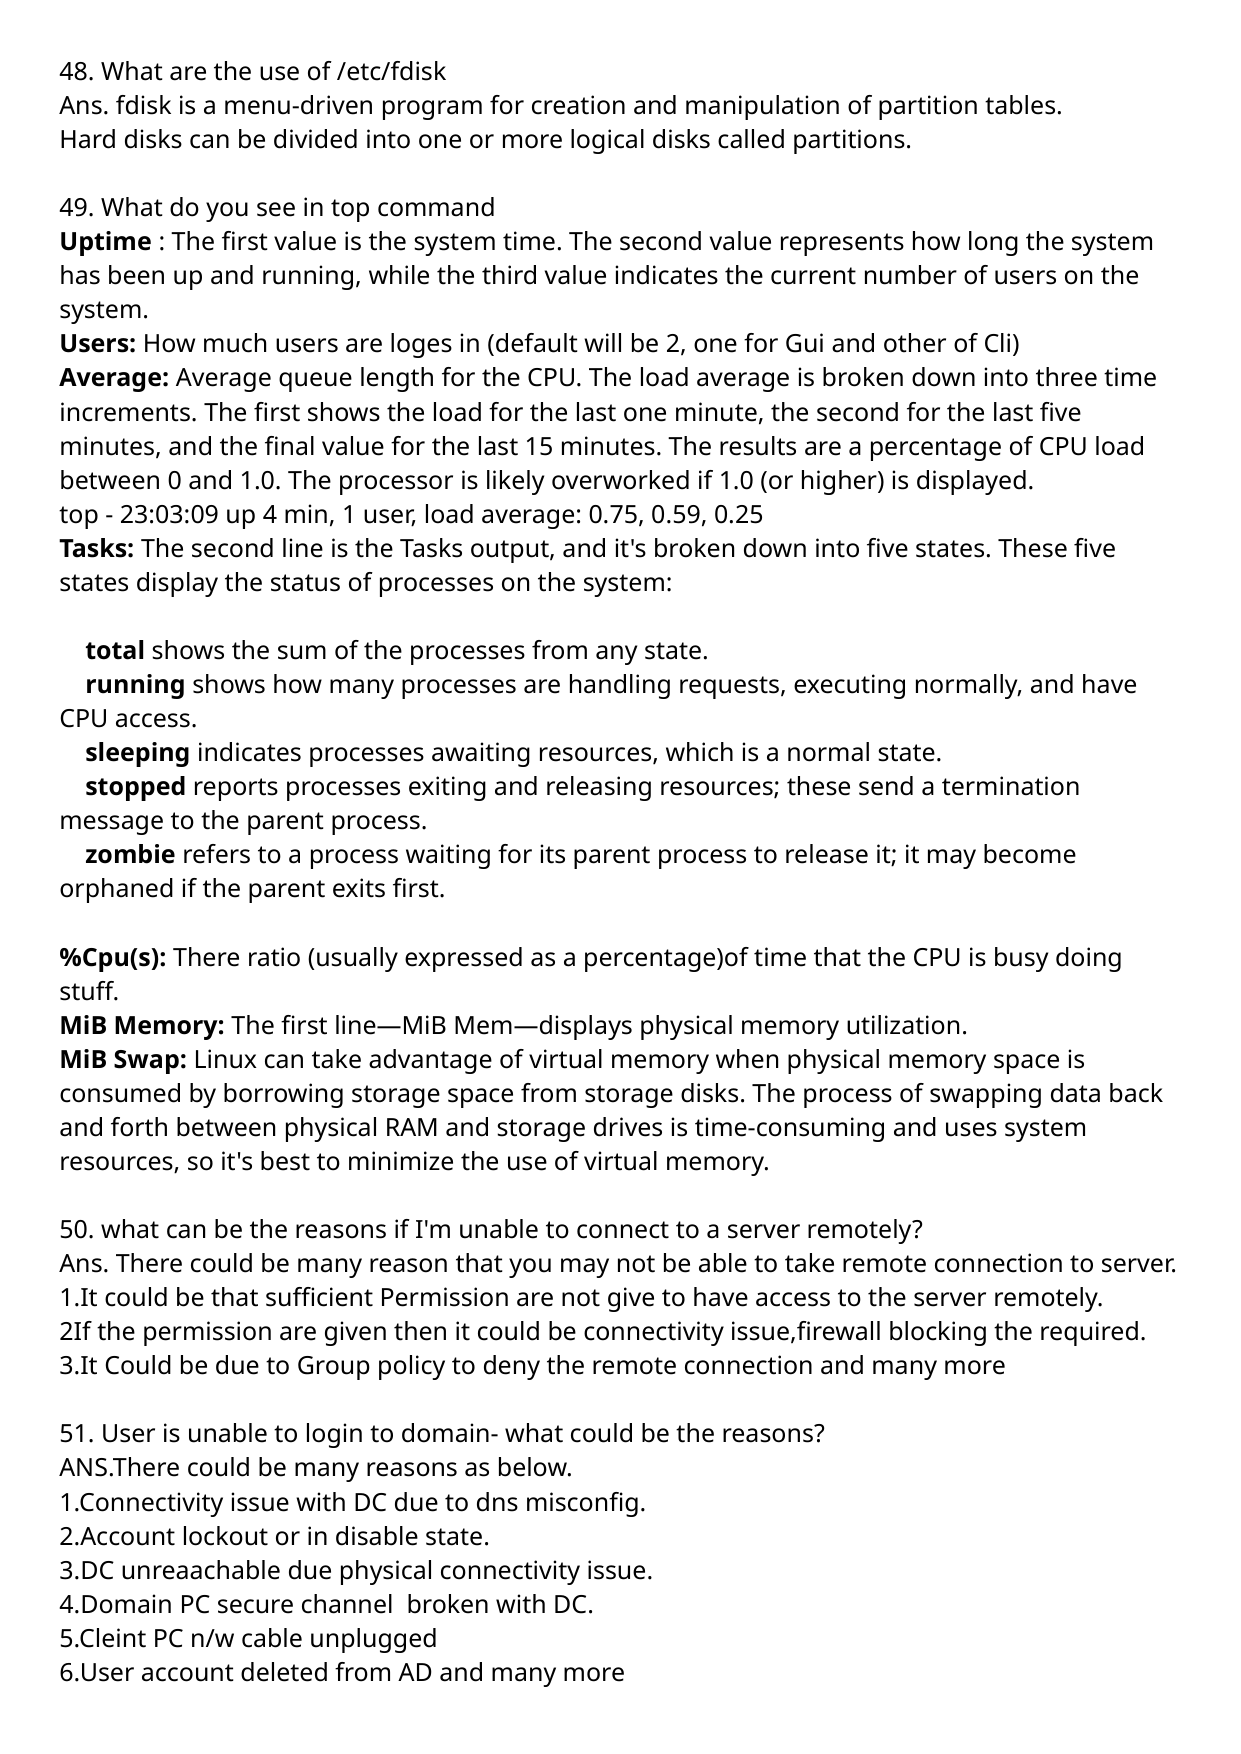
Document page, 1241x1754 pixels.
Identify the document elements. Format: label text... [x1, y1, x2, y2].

text Users: How much users are loges in (default will be 2, one for Gui and other of Cli) [59, 326, 1184, 360]
text 4.Domain PC secure channel broken with DC. [59, 1586, 1184, 1620]
text 5.Cleint PC n/w cable unplugged [59, 1620, 1184, 1654]
text 1.Connectivity issue with DC due to dns misconfig. [59, 1484, 1184, 1518]
text zombie refers to a process waiting for its parent process to release it; it may become orphaned if the parent exits first. [59, 837, 1184, 905]
text Ans. There could be many reason that you may not be able to take remote connection to server. [59, 1246, 1184, 1280]
text stopped reports processes exiting and releasing resources; these send a termination message to the parent process. [59, 769, 1184, 837]
text top - 23:03:09 up 4 min, 1 user, load average: 0.75, 0.59, 0.25 [59, 496, 1184, 530]
text 49. What do you see in top command [59, 190, 1184, 224]
text 2.Account lockout or in disable state. [59, 1518, 1184, 1552]
text MiB Memory: The first line—MiB Mem—displays physical memory utilization. [59, 1007, 1184, 1041]
text 51. User is unable to login to domain- what could be the reasons? [59, 1416, 1184, 1450]
text 50. what can be the reasons if I'm unable to connect to a server remotely? [59, 1212, 1184, 1246]
text Tasks: The second line is the Tasks output, and it's broken down into five states. These five states display the status of processes on the system: [59, 530, 1184, 598]
text 1.It could be that sufficient Permission are not give to have access to the server remotely. [59, 1280, 1184, 1314]
text ANS.There could be many reasons as below. [59, 1450, 1184, 1484]
text 48. What are the use of /etc/fdisk Ans. fdisk is a menu-driven program for creation and manipulation of partition tables. [59, 53, 1184, 122]
text sleeping indicates processes awaiting resources, which is a normal state. [59, 735, 1184, 769]
text 3.It Could be due to Group policy to deny the remote connection and many more [59, 1348, 1184, 1382]
text running shows how many processes are handling requests, executing normally, and have CPU access. [59, 667, 1184, 735]
text Hard disks can be divided into one or more logical disks called partitions. [59, 122, 1184, 156]
text MiB Swap: Linux can take advantage of virtual memory when physical memory space is consumed by borrowing storage space from storage disks. The process of swapping data back and forth between physical RAM and storage drives is time-consuming and uses system resources, so it's best to minimize the use of virtual memory. [59, 1041, 1184, 1178]
text Average: Average queue length for the CPU. The load average is broken down into three time increments. The first shows the load for the last one minute, the second for the last five minutes, and the final value for the last 15 minutes. The results are a percentage of CPU load between 0 and 1.0. The processor is likely overworked if 1.0 (or higher) is displayed. [59, 360, 1184, 496]
text %Cpu(s): There ratio (usually expressed as a percentage)of time that the CPU is busy doing stuff. [59, 905, 1184, 1007]
text 2If the permission are given then it could be connectivity issue,firewall blocking the required. [59, 1314, 1184, 1348]
text total shows the sum of the processes from any state. [59, 633, 1184, 667]
text Uptime : The first value is the system time. The second value represents how long the system has been up and running, while the third value indicates the current number of users on the system. [59, 224, 1184, 326]
text 3.DC unreaachable due physical connectivity issue. [59, 1552, 1184, 1586]
text 6.User account deleted from AD and many more [59, 1654, 1184, 1688]
